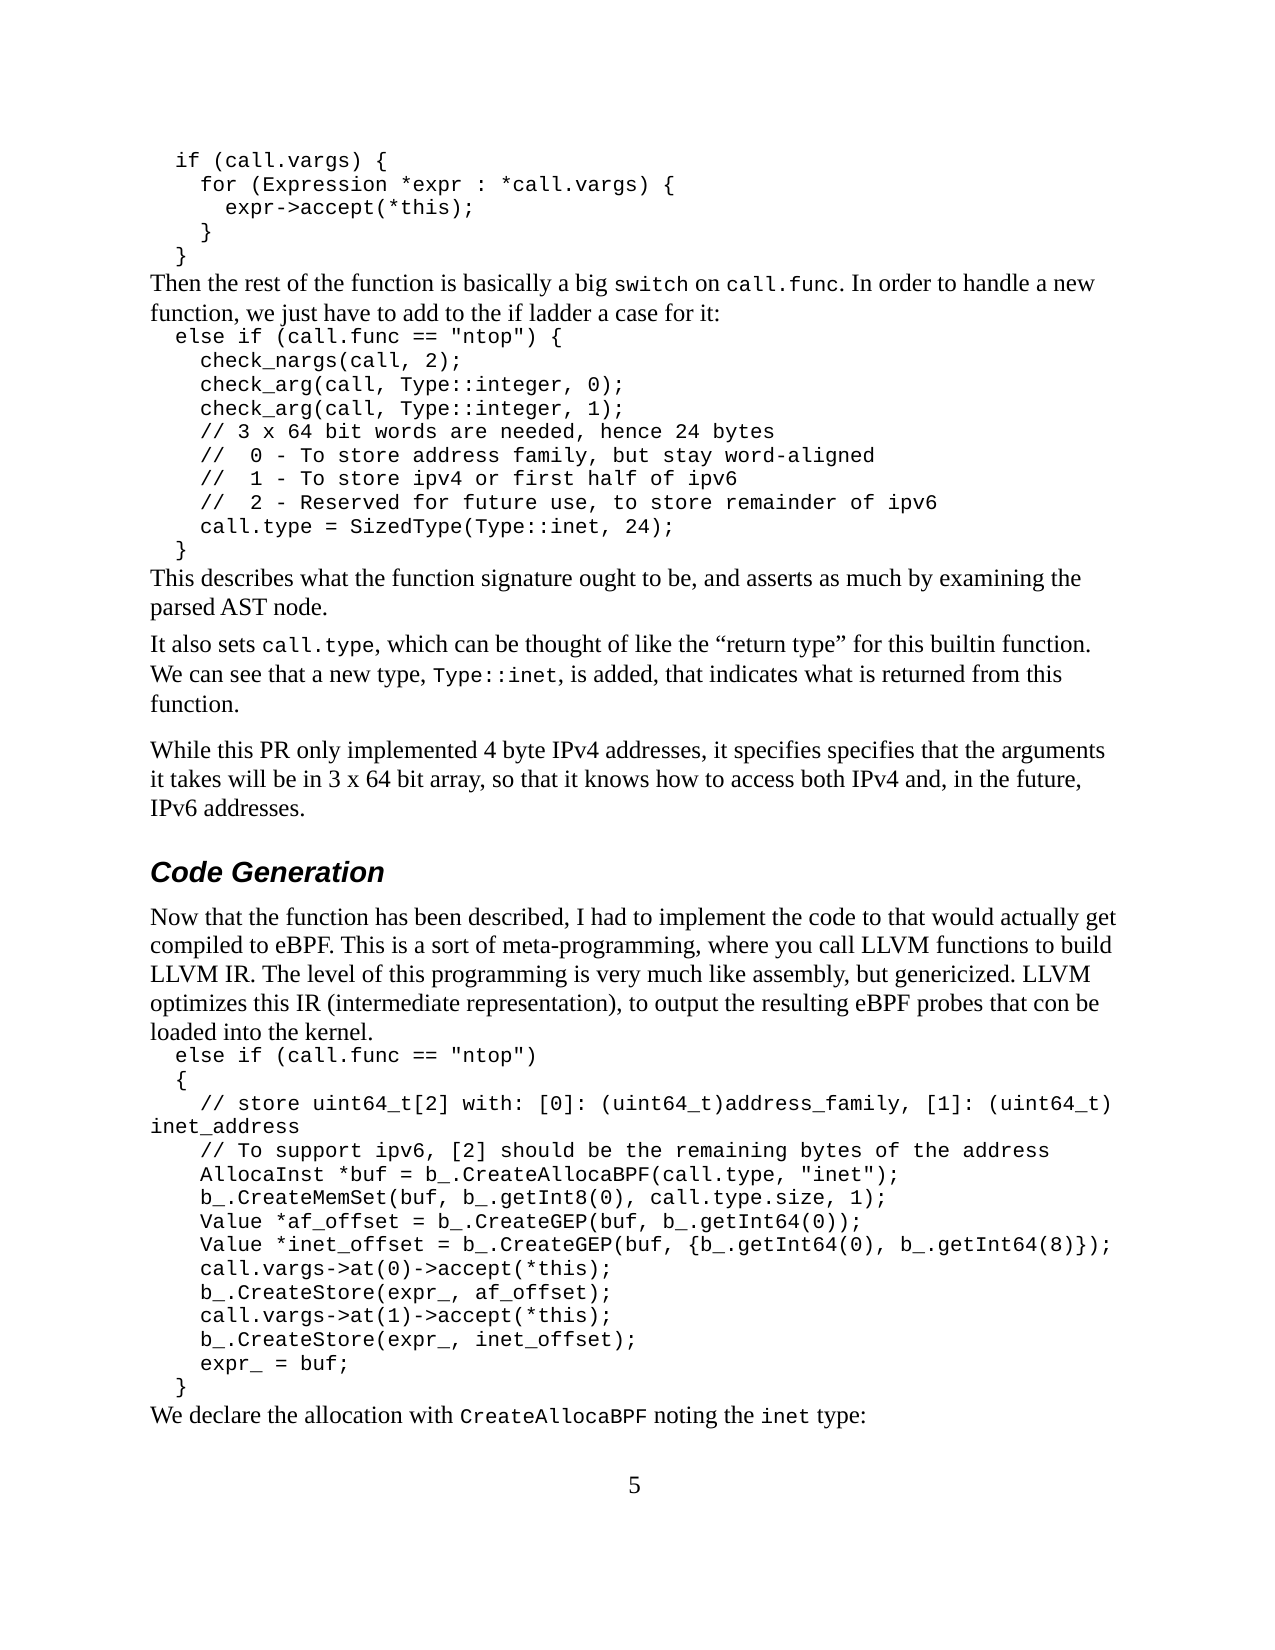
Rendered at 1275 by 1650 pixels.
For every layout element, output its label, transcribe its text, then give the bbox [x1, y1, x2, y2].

text // 1 - To store ipv4 or first half of ipv6 [150, 468, 1125, 492]
text It also sets call.type, which can be thought of like the “return type” for this builtin function. We can see that a new type, Type::inet, is added, that indicates what is returned from this function. [150, 629, 1125, 717]
text // 0 - To store address family, but stay word-aligned [150, 445, 1125, 468]
text While this PR only implemented 4 byte IPv4 addresses, it specifies specifies that the arguments it takes will be in 3 x 64 bit array, so that it knows how to access both IPv4 and, in the future, IPv6 addresses. [150, 735, 1125, 822]
text check_arg(call, Type::integer, 0); [150, 374, 1125, 397]
text // 3 x 64 bit words are needed, hence 24 bytes [150, 421, 1125, 445]
text b_.CreateMemSet(buf, b_.getInt8(0), call.type.size, 1); [150, 1187, 1125, 1211]
text b_.CreateStore(expr_, af_offset); [150, 1282, 1125, 1305]
text expr_ = buf; [150, 1353, 1125, 1376]
text call.vargs->at(0)->accept(*this); [150, 1258, 1125, 1282]
text // To support ipv6, [2] should be the remaining bytes of the address [150, 1140, 1125, 1163]
text else if (call.func == "ntop") { [150, 327, 1125, 350]
text { [150, 1069, 1125, 1093]
text else if (call.func == "ntop") [150, 1045, 1125, 1069]
text } [150, 244, 1125, 268]
text Value *inet_offset = b_.CreateGEP(buf, {b_.getInt64(0), b_.getInt64(8)}); [150, 1234, 1125, 1258]
text } [150, 221, 1125, 244]
text Then the rest of the function is basically a big switch on call.func. In order to handle a new function, we just have to add to the if ladder a case for it: [150, 268, 1125, 327]
subtitle Code Generation [150, 856, 1125, 889]
text Now that the function has been described, I had to implement the code to that would actually get compiled to eBPF. This is a sort of meta-programming, where you call LLVM functions to build LLVM IR. The level of this programming is very much like assembly, but genericized. LLVM optimizes this IR (intermediate representation), to output the resulting eBPF probes that con be loaded into the kernel. [150, 902, 1125, 1045]
text expr->accept(*this); [150, 197, 1125, 221]
text call.type = SizedType(Type::inet, 24); [150, 516, 1125, 539]
text call.vargs->at(1)->accept(*this); [150, 1305, 1125, 1329]
text for (Expression *expr : *call.vargs) { [150, 174, 1125, 197]
text AllocaInst *buf = b_.CreateAllocaBPF(call.type, "inet"); [150, 1163, 1125, 1187]
text if (call.vargs) { [150, 150, 1125, 174]
text check_arg(call, Type::integer, 1); [150, 397, 1125, 421]
text Value *af_offset = b_.CreateGEP(buf, b_.getInt64(0)); [150, 1211, 1125, 1234]
text } [150, 1376, 1125, 1400]
text } [150, 539, 1125, 563]
text // 2 - Reserved for future use, to store remainder of ipv6 [150, 492, 1125, 516]
text check_nargs(call, 2); [150, 350, 1125, 374]
text This describes what the function signature ought to be, and asserts as much by examining the parsed AST node. [150, 563, 1125, 621]
text // store uint64_t[2] with: [0]: (uint64_t)address_family, [1]: (uint64_t) inet_address [150, 1093, 1125, 1140]
text b_.CreateStore(expr_, inet_offset); [150, 1329, 1125, 1353]
text We declare the allocation with CreateAllocaBPF noting the inet type: [150, 1400, 1125, 1429]
